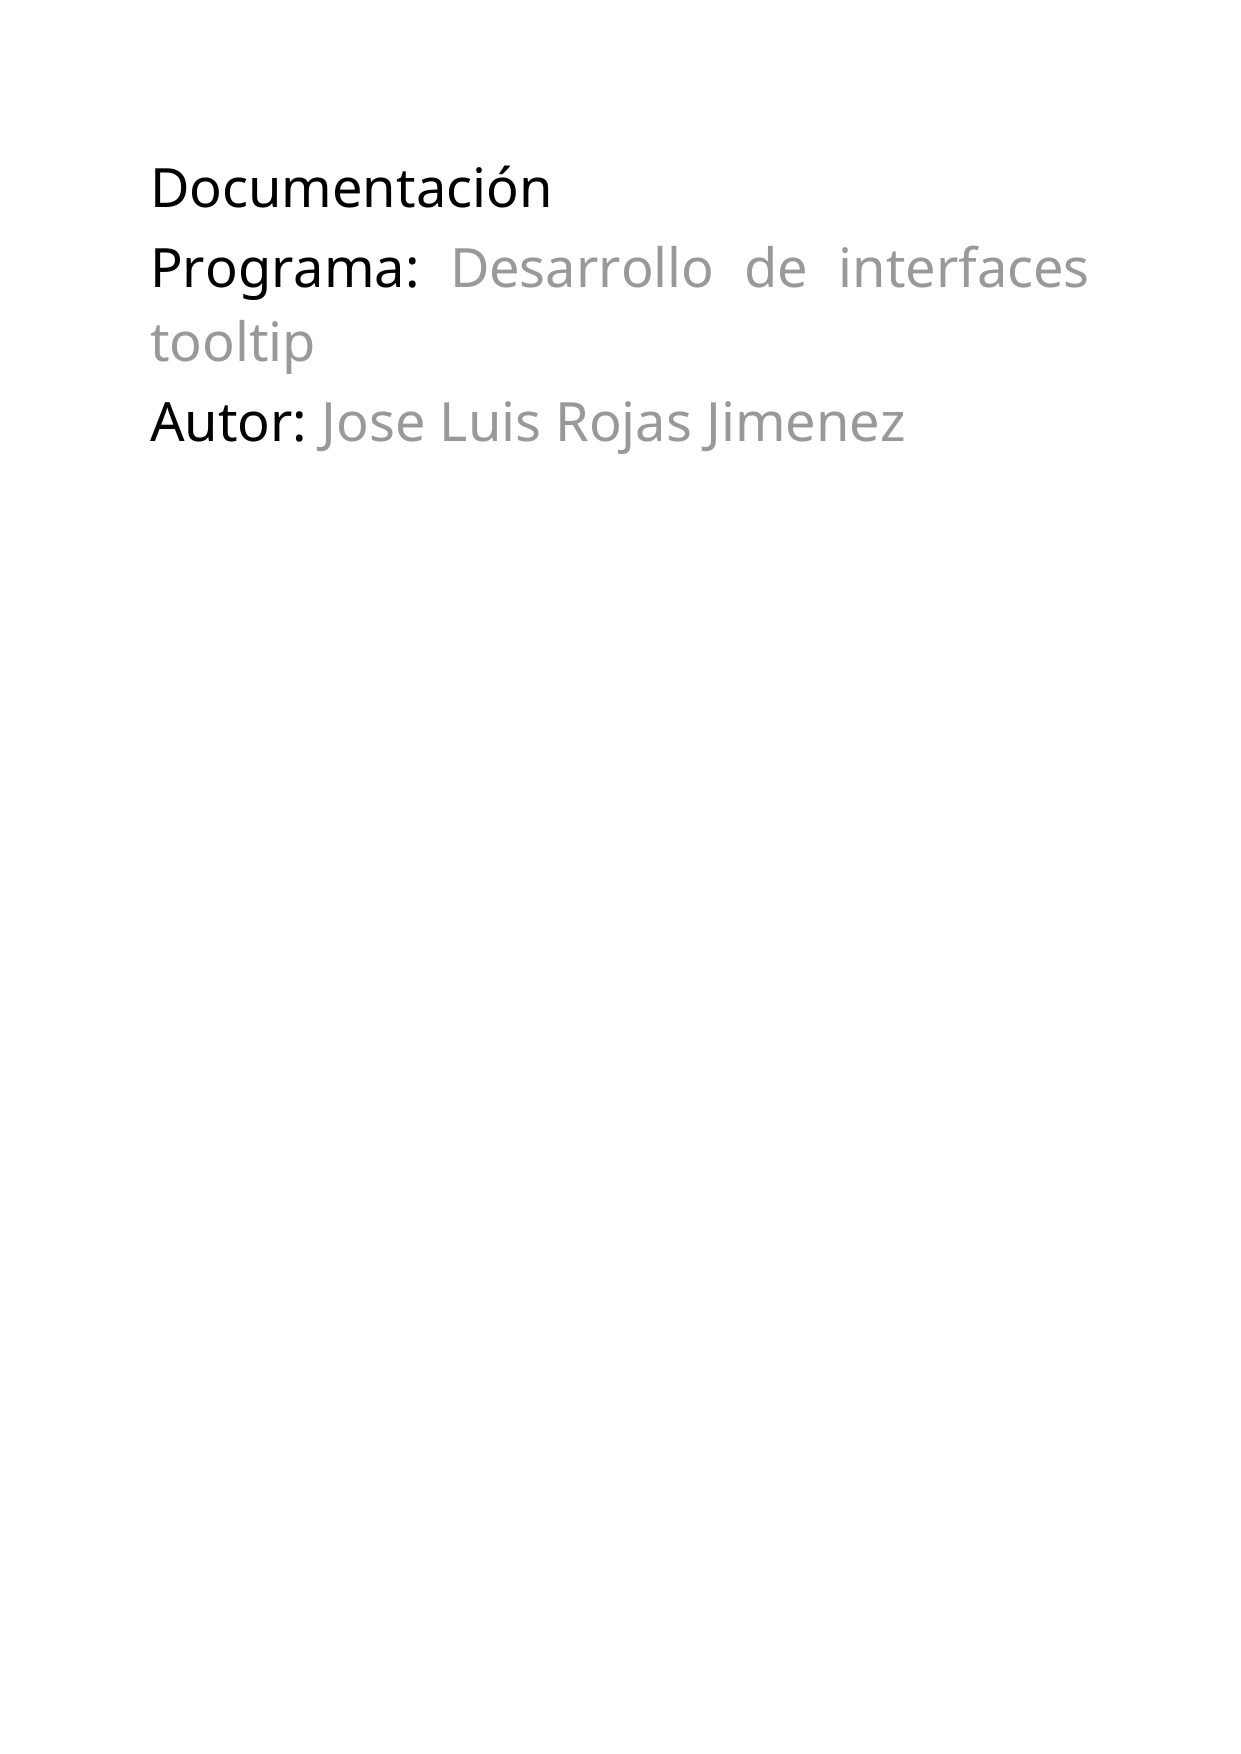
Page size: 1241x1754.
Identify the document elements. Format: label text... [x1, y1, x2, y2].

title Documentación [150, 150, 1090, 224]
title Programa: Desarrollo de interfaces tooltip [150, 230, 1090, 377]
title Autor: Jose Luis Rojas Jimenez [150, 384, 1090, 457]
